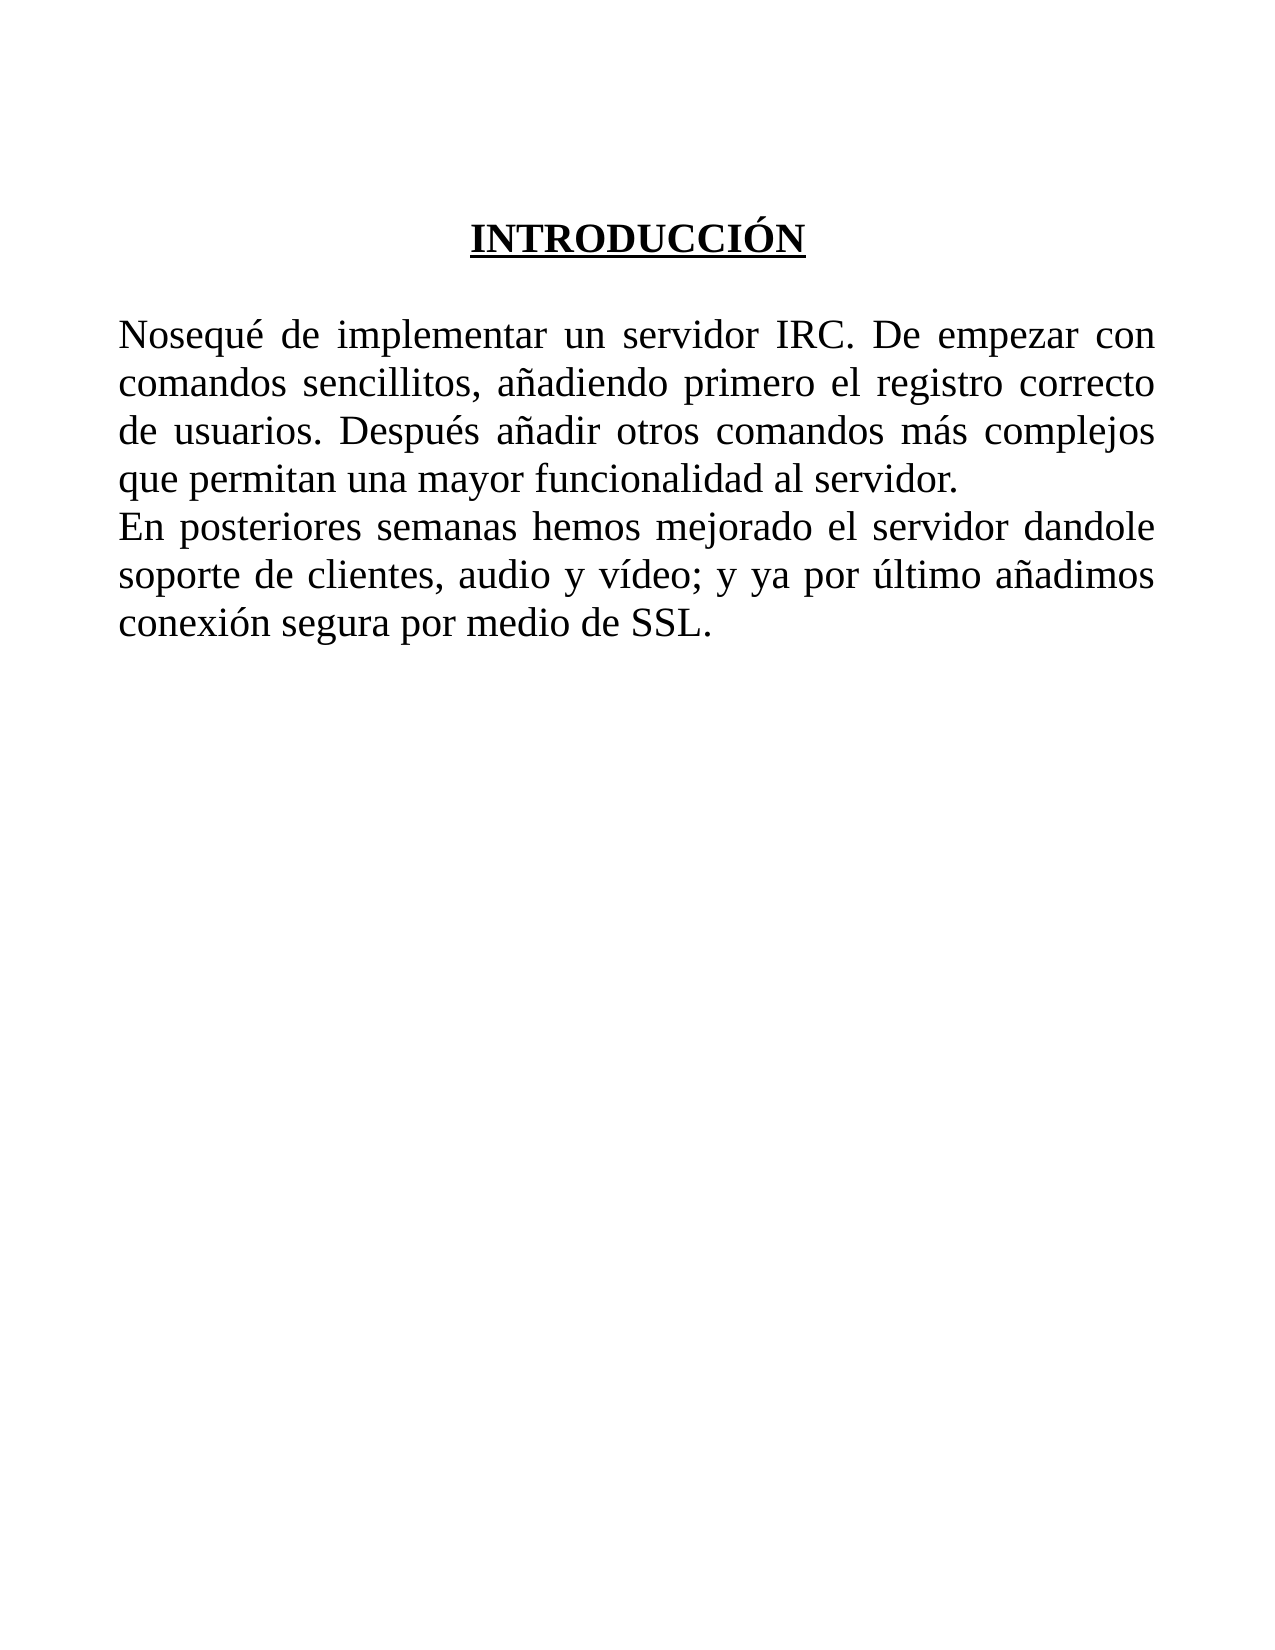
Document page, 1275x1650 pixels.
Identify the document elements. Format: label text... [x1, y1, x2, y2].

text Nosequé de implementar un servidor IRC. De empezar con comandos sencillitos, añadiendo primero el registro correcto de usuarios. Después añadir otros comandos más complejos que permitan una mayor funcionalidad al servidor. [118, 310, 1157, 501]
text En posteriores semanas hemos mejorado el servidor dandole soporte de clientes, audio y vídeo; y ya por último añadimos conexión segura por medio de SSL. [118, 501, 1157, 645]
text INTRODUCCIÓN [118, 214, 1157, 262]
